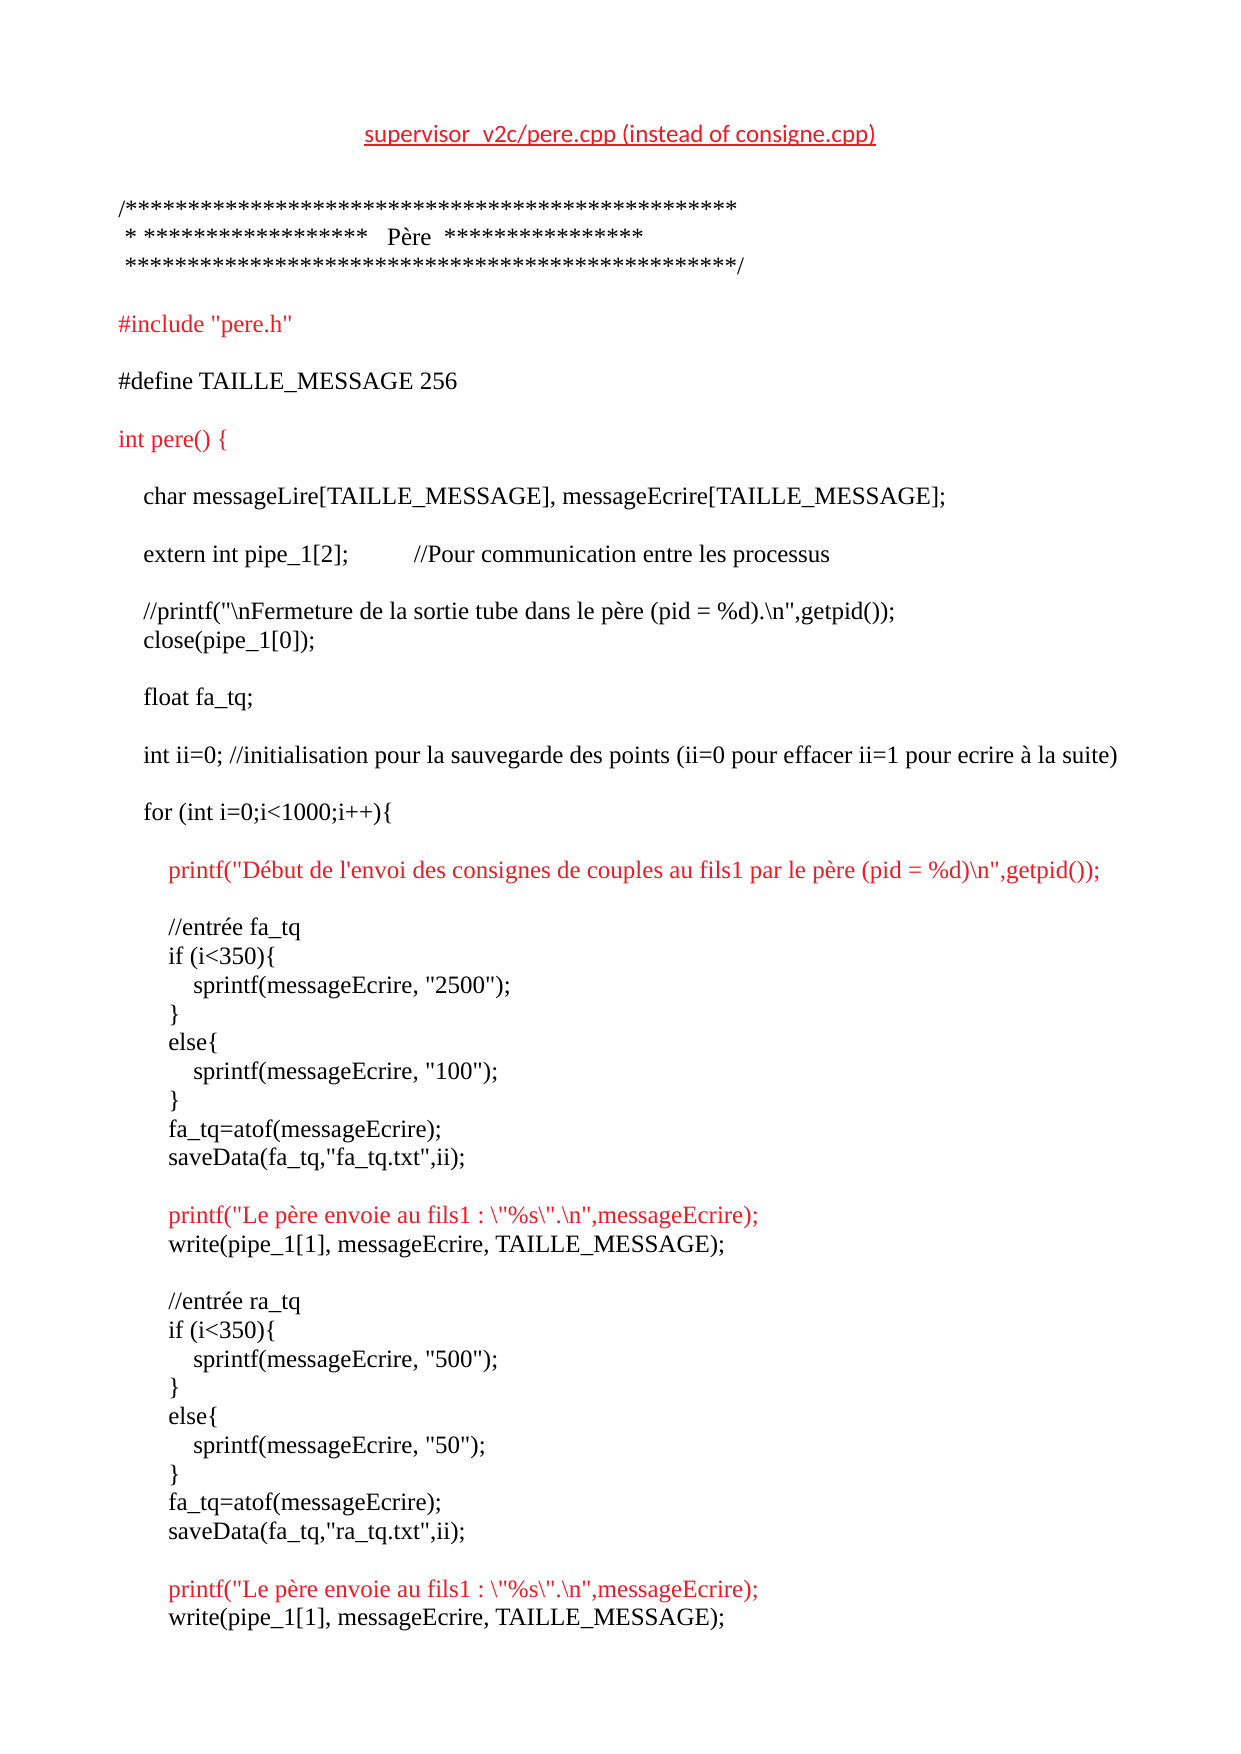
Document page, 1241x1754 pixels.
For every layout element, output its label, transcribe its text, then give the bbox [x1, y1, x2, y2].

text * ****************** Père **************** [118, 222, 1122, 251]
text //entrée fa_tq [118, 912, 1122, 941]
text saveData(fa_tq,"ra_tq.txt",ii); [118, 1516, 1122, 1545]
text printf("Le père envoie au fils1 : \"%s\".\n",messageEcrire); [118, 1574, 1122, 1602]
text int pere() { [118, 424, 1122, 452]
text } [118, 1459, 1122, 1487]
text if (i<350){ [118, 1315, 1122, 1344]
text write(pipe_1[1], messageEcrire, TAILLE_MESSAGE); [118, 1229, 1122, 1257]
text supervisor_v2c/pere.cpp (instead of consigne.cpp) [118, 118, 1122, 149]
text sprintf(messageEcrire, "100"); [118, 1056, 1122, 1085]
text else{ [118, 1401, 1122, 1430]
text float fa_tq; [118, 682, 1122, 711]
text //printf("\nFermeture de la sortie tube dans le père (pid = %d).\n",getpid()); [118, 596, 1122, 625]
text #define TAILLE_MESSAGE 256 [118, 366, 1122, 395]
text sprintf(messageEcrire, "500"); [118, 1344, 1122, 1372]
text //entrée ra_tq [118, 1286, 1122, 1315]
text } [118, 1085, 1122, 1114]
text /************************************************* [118, 194, 1122, 222]
text #include "pere.h" [118, 309, 1122, 337]
text extern int pipe_1[2]; //Pour communication entre les processus [118, 539, 1122, 567]
text for (int i=0;i<1000;i++){ [118, 797, 1122, 826]
text } [118, 999, 1122, 1027]
text saveData(fa_tq,"fa_tq.txt",ii); [118, 1142, 1122, 1171]
text printf("Le père envoie au fils1 : \"%s\".\n",messageEcrire); [118, 1200, 1122, 1229]
text else{ [118, 1027, 1122, 1056]
text fa_tq=atof(messageEcrire); [118, 1114, 1122, 1142]
text *************************************************/ [118, 251, 1122, 280]
text int ii=0; //initialisation pour la sauvegarde des points (ii=0 pour effacer ii=1 pour ecrire à la suite) [118, 740, 1122, 769]
text if (i<350){ [118, 941, 1122, 970]
text write(pipe_1[1], messageEcrire, TAILLE_MESSAGE); [118, 1602, 1122, 1631]
text close(pipe_1[0]); [118, 625, 1122, 654]
text fa_tq=atof(messageEcrire); [118, 1487, 1122, 1516]
text sprintf(messageEcrire, "50"); [118, 1430, 1122, 1459]
text sprintf(messageEcrire, "2500"); [118, 970, 1122, 999]
text } [118, 1372, 1122, 1401]
text printf("Début de l'envoi des consignes de couples au fils1 par le père (pid = %d)\n",getpid()); [118, 855, 1122, 884]
text char messageLire[TAILLE_MESSAGE], messageEcrire[TAILLE_MESSAGE]; [118, 481, 1122, 510]
